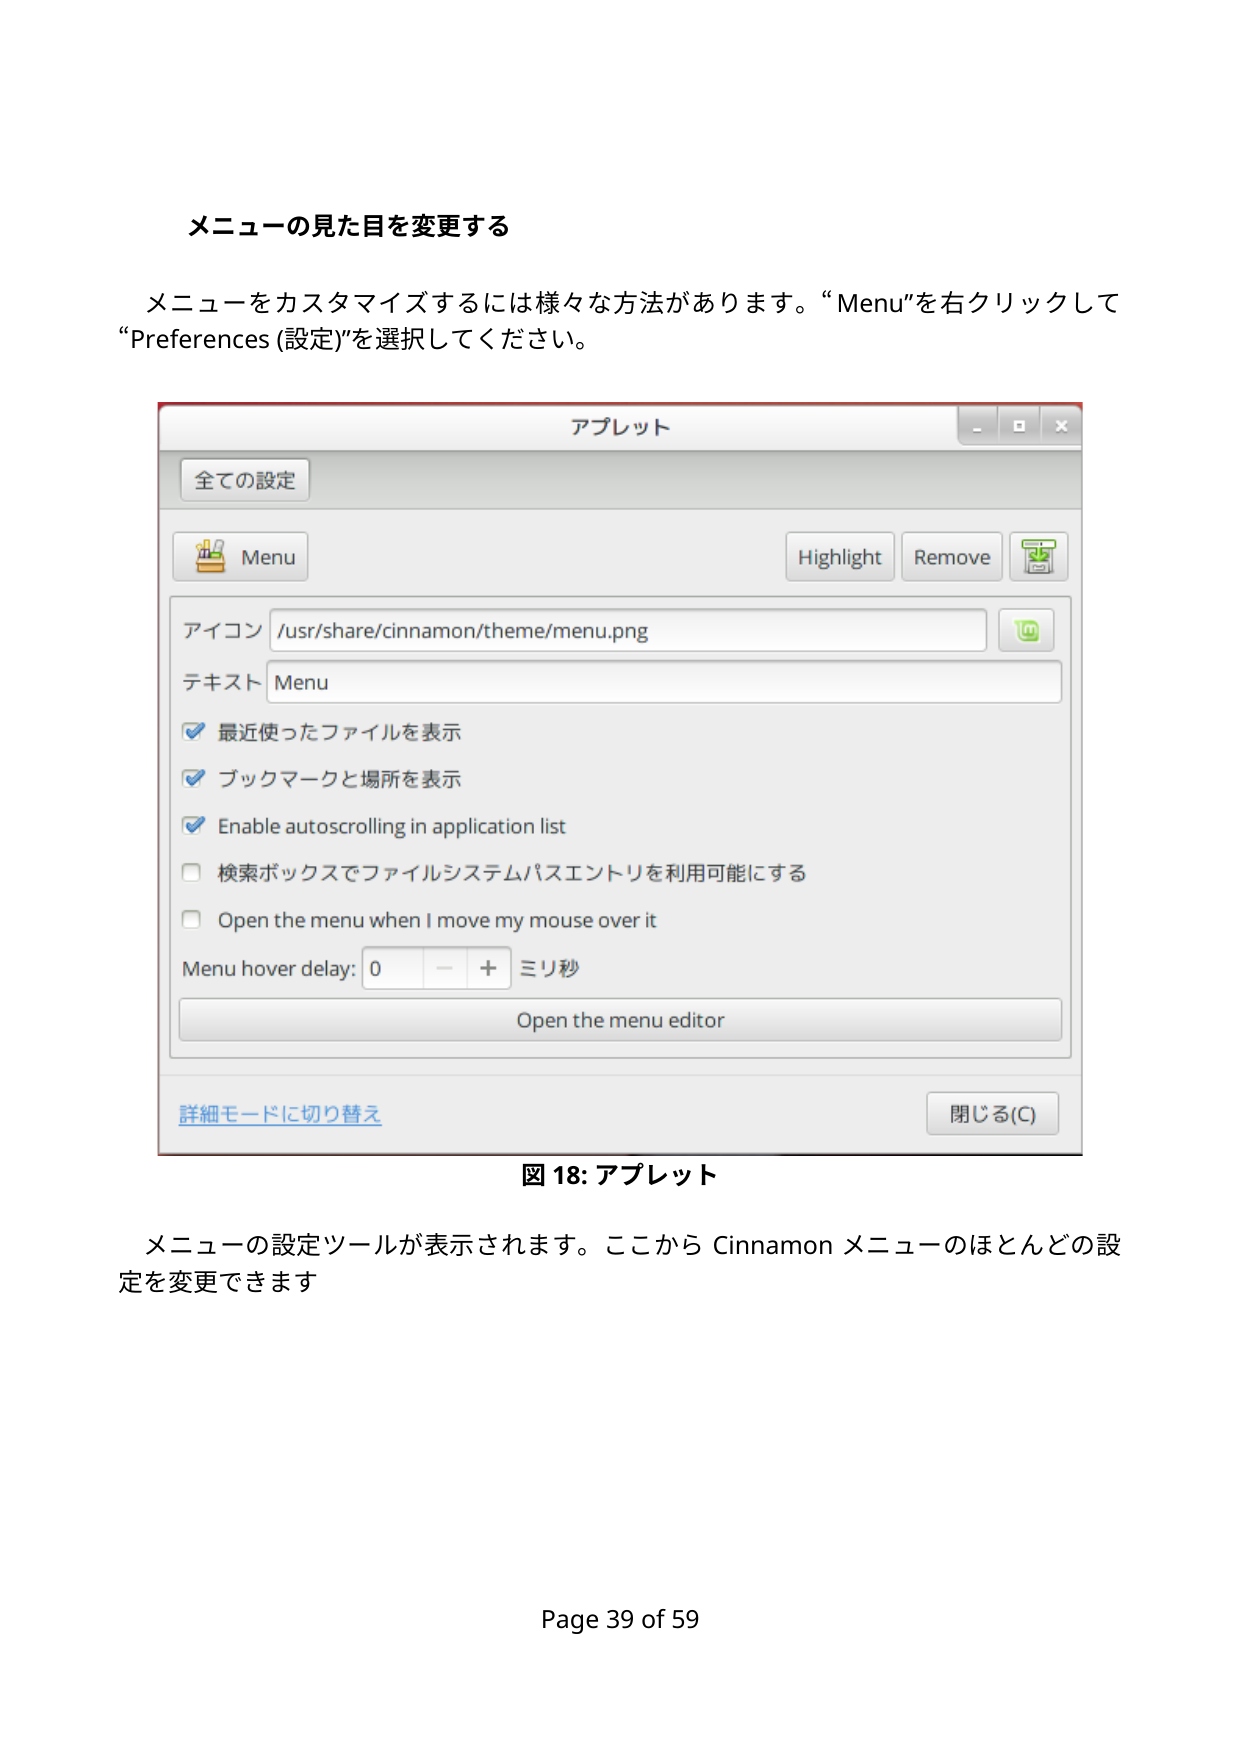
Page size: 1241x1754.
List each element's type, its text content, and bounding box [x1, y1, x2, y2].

text メニューの設定ツールが表示されます。ここからCinnamon メニューのほとんどの設定を変更できます [118, 1226, 1122, 1298]
text メニューをカスタマイズするには様々な方法があります。“Menu”を右クリックして“Preferences (設定)”を選択してください。 [118, 283, 1122, 356]
picture [157, 402, 1083, 1156]
subtitle メニューの見た目を変更する [118, 207, 1122, 243]
text 図 18: アプレット [158, 1156, 1083, 1192]
